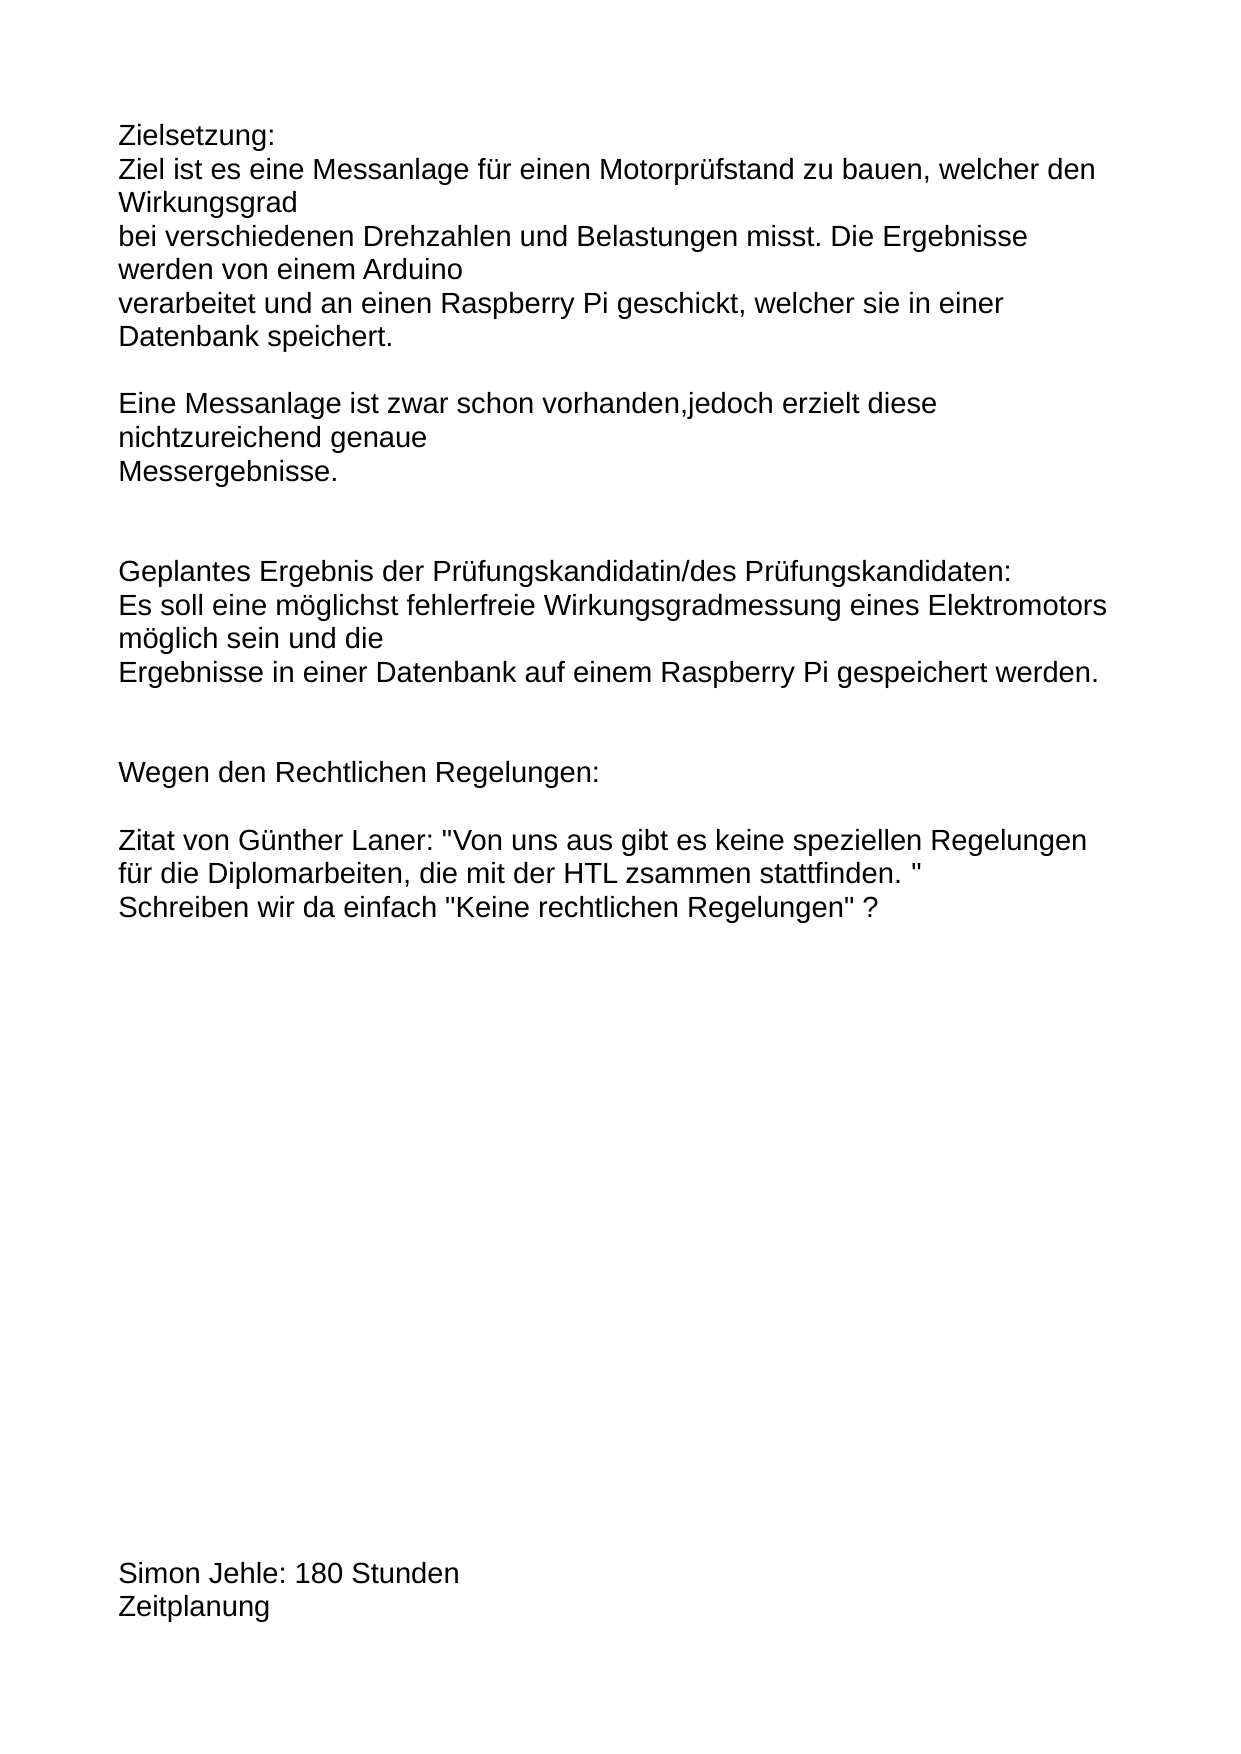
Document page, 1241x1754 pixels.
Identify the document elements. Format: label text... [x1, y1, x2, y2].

text Schreiben wir da einfach "Keine rechtlichen Regelungen" ? [118, 889, 1122, 923]
text Simon Jehle: 180 Stunden [118, 1556, 1122, 1589]
text Wegen den Rechtlichen Regelungen: [118, 755, 1122, 789]
text Es soll eine möglichst fehlerfreie Wirkungsgradmessung eines Elektromotors möglich sein und die [118, 588, 1122, 655]
text Ergebnisse in einer Datenbank auf einem Raspberry Pi gespeichert werden. [118, 655, 1122, 688]
text Ziel ist es eine Messanlage für einen Motorprüfstand zu bauen, welcher den Wirkungsgrad [118, 152, 1122, 219]
text verarbeitet und an einen Raspberry Pi geschickt, welcher sie in einer Datenbank speichert. [118, 286, 1122, 353]
text bei verschiedenen Drehzahlen und Belastungen misst. Die Ergebnisse werden von einem Arduino [118, 219, 1122, 286]
text Zitat von Günther Laner: "Von uns aus gibt es keine speziellen Regelungen für die Diplomarbeiten, die mit der HTL zsammen stattfinden. " [118, 822, 1122, 889]
text Geplantes Ergebnis der Prüfungskandidatin/des Prüfungskandidaten: [118, 554, 1122, 588]
text Messergebnisse. [118, 453, 1122, 487]
text Zielsetzung: [118, 118, 1122, 152]
text Eine Messanlage ist zwar schon vorhanden,jedoch erzielt diese nichtzureichend genaue [118, 386, 1122, 453]
text Zeitplanung [118, 1589, 1122, 1623]
